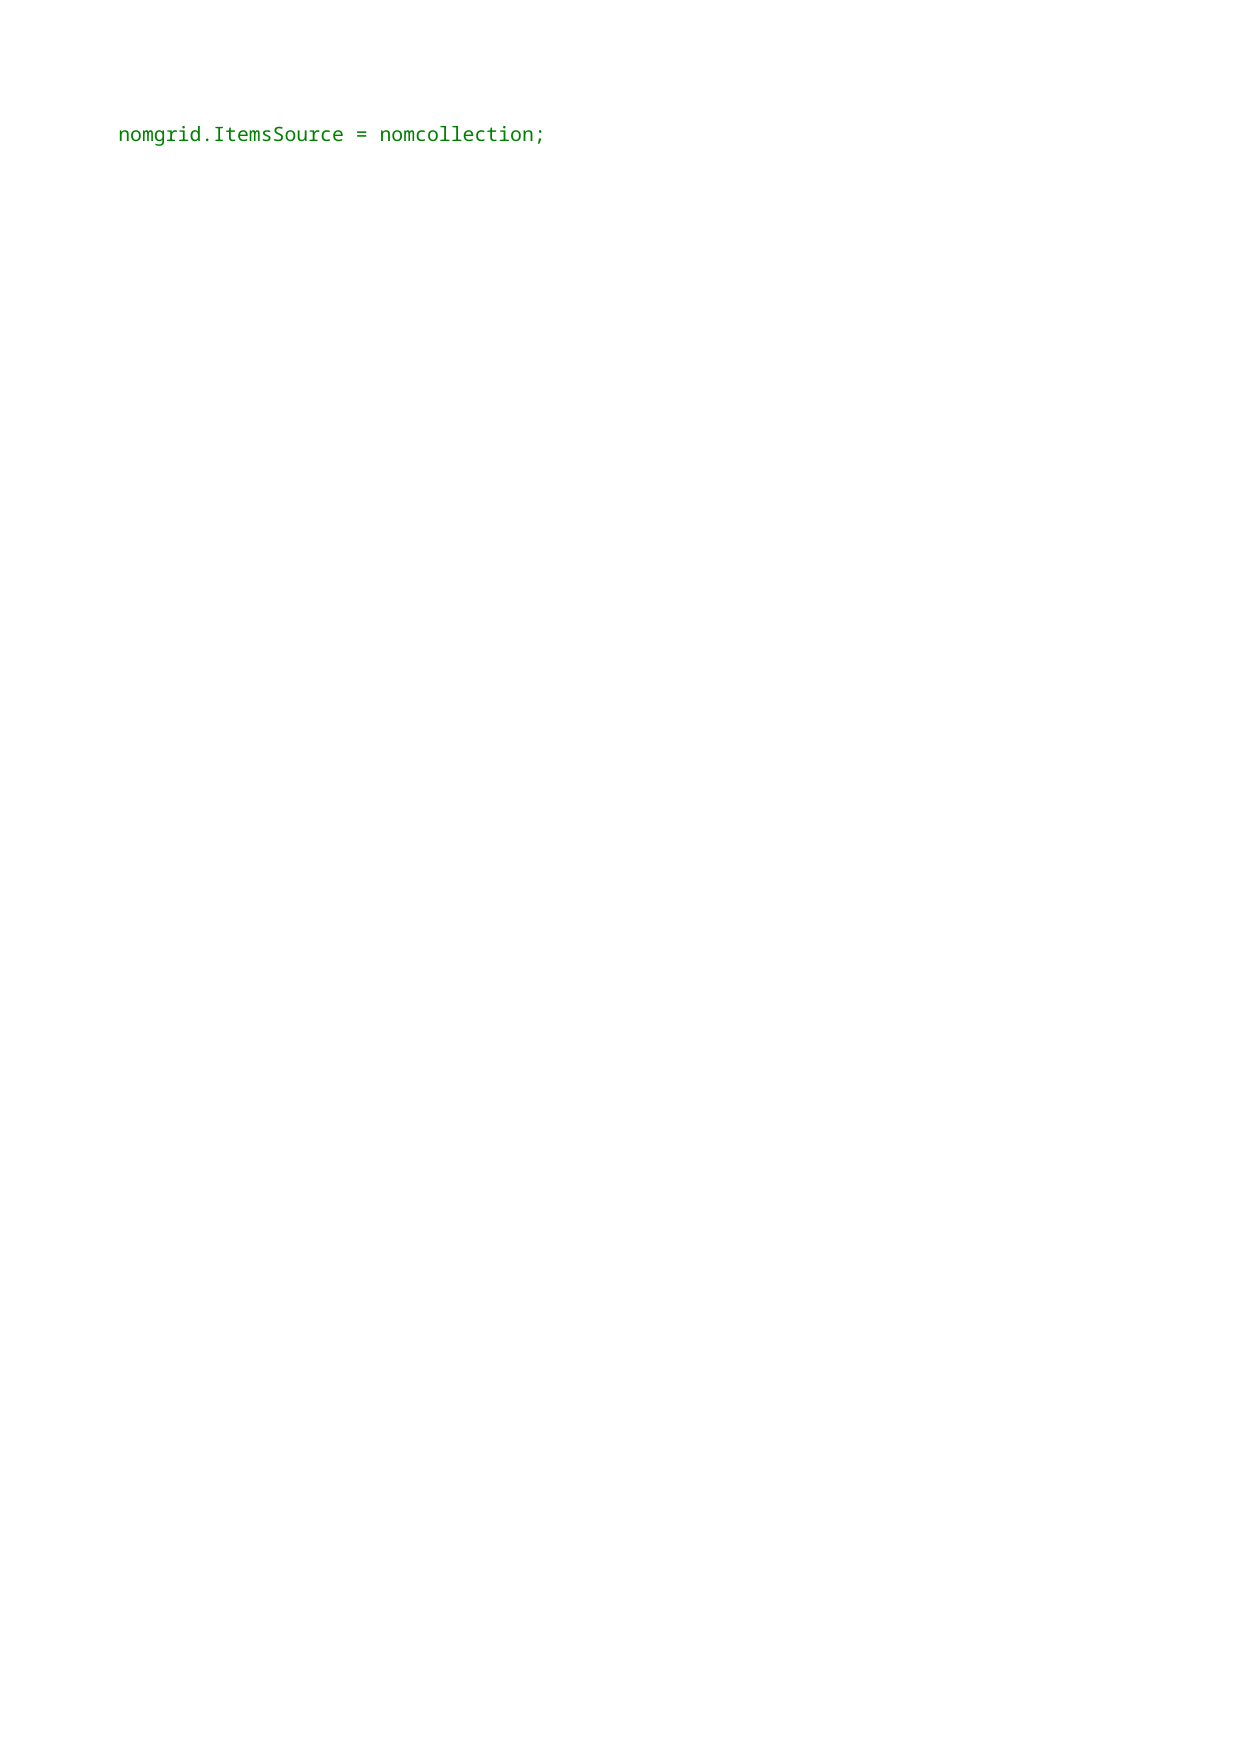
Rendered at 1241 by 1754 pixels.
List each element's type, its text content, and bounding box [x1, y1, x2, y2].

text nomgrid.ItemsSource = nomcollection; [118, 118, 1122, 147]
